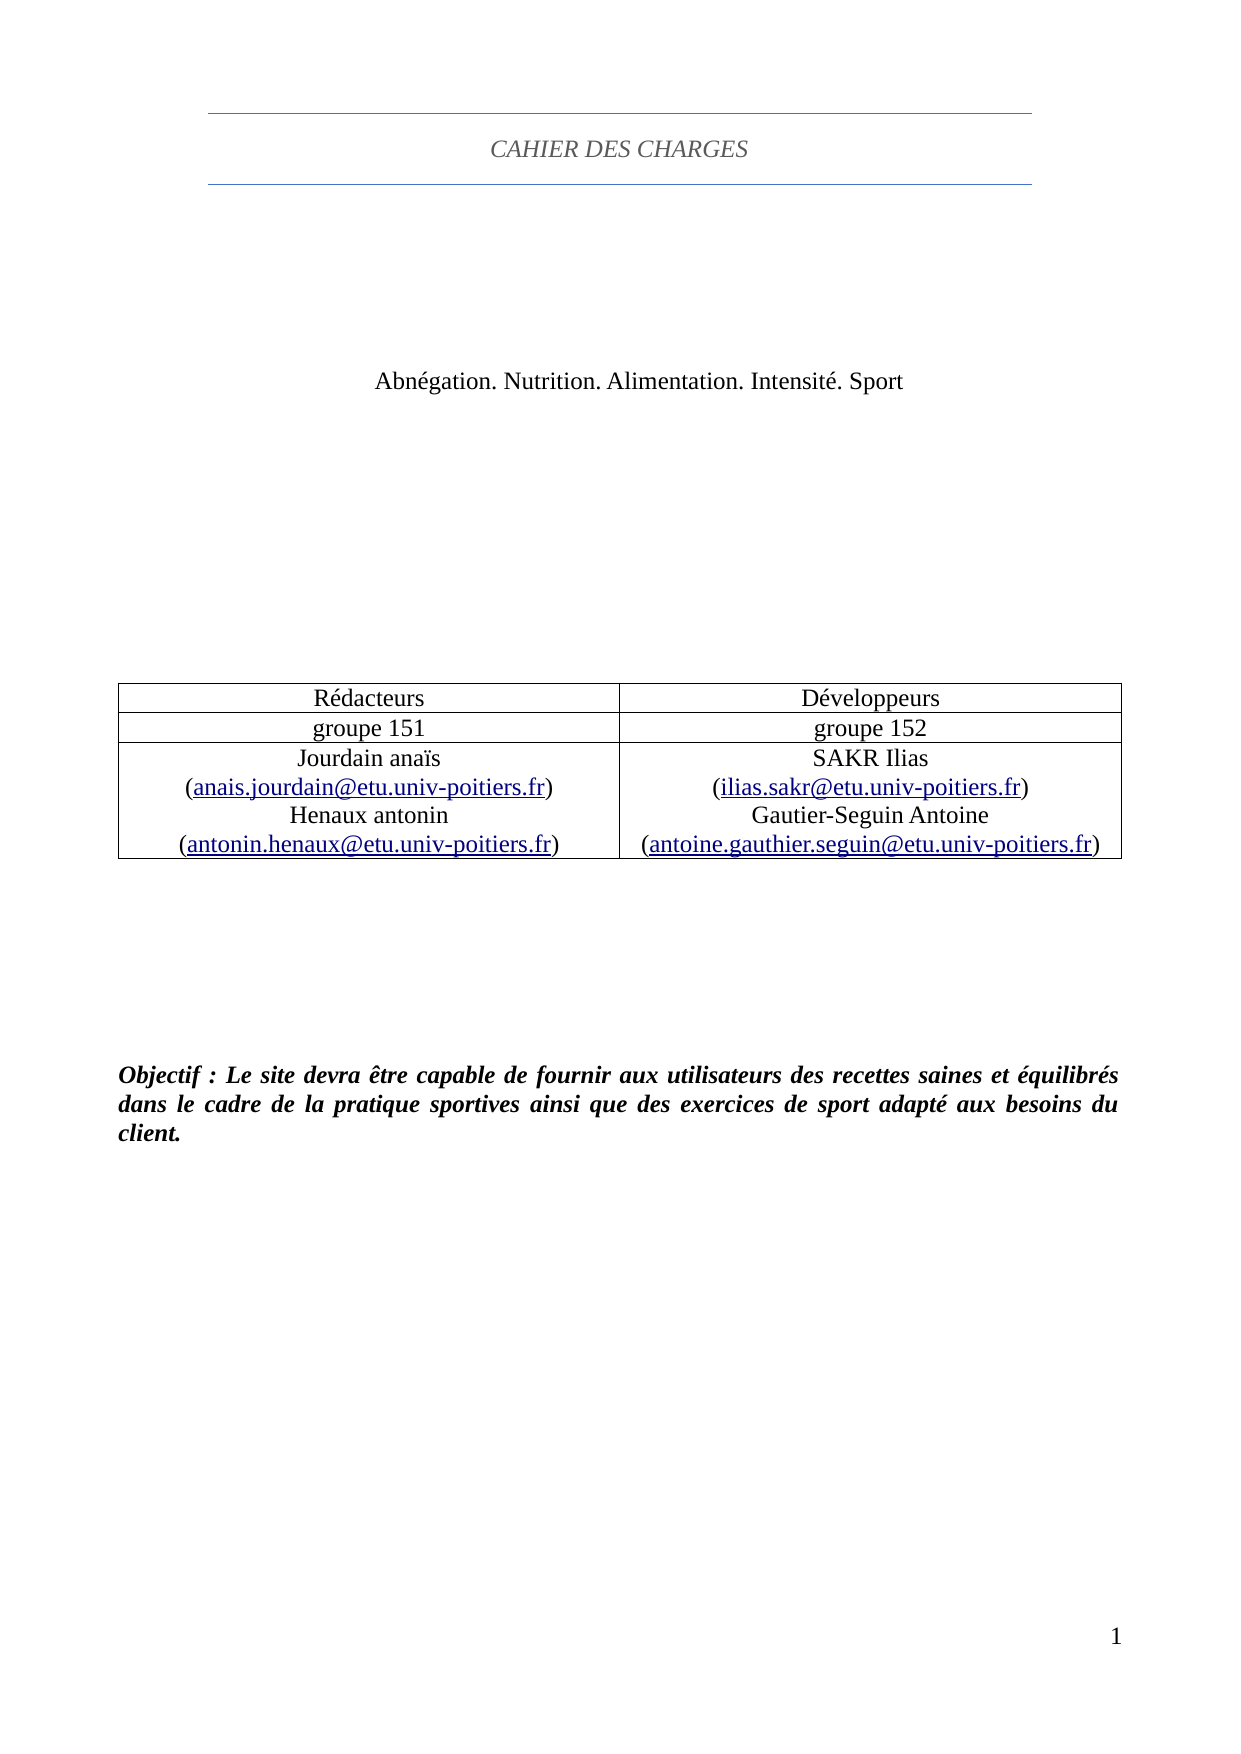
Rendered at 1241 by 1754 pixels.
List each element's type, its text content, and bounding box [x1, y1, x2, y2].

table_header Rédacteurs [119, 684, 619, 712]
text CAHIER DES CHARGES [208, 114, 1032, 184]
table_cell groupe 151 [119, 713, 619, 742]
table_cell Jourdain anaïs (anais.jourdain@etu.univ-poitiers.fr) Henaux antonin (antonin.henaux@etu.univ-poitiers.fr) [119, 743, 619, 858]
text Abnégation. Nutrition. Alimentation. Intensité. Sport [156, 366, 1122, 395]
table_cell groupe 152 [620, 713, 1121, 742]
table_cell SAKR Ilias (ilias.sakr@etu.univ-poitiers.fr) Gautier-Seguin Antoine (antoine.gauthier.seguin@etu.univ-poitiers.fr) [620, 743, 1121, 858]
table_header Développeurs [620, 684, 1121, 712]
text Objectif : Le site devra être capable de fournir aux utilisateurs des recettes saines et équilibrés dans le cadre de la pratique sportives ainsi que des exercices de sport adapté aux besoins du client. [118, 1060, 1122, 1147]
